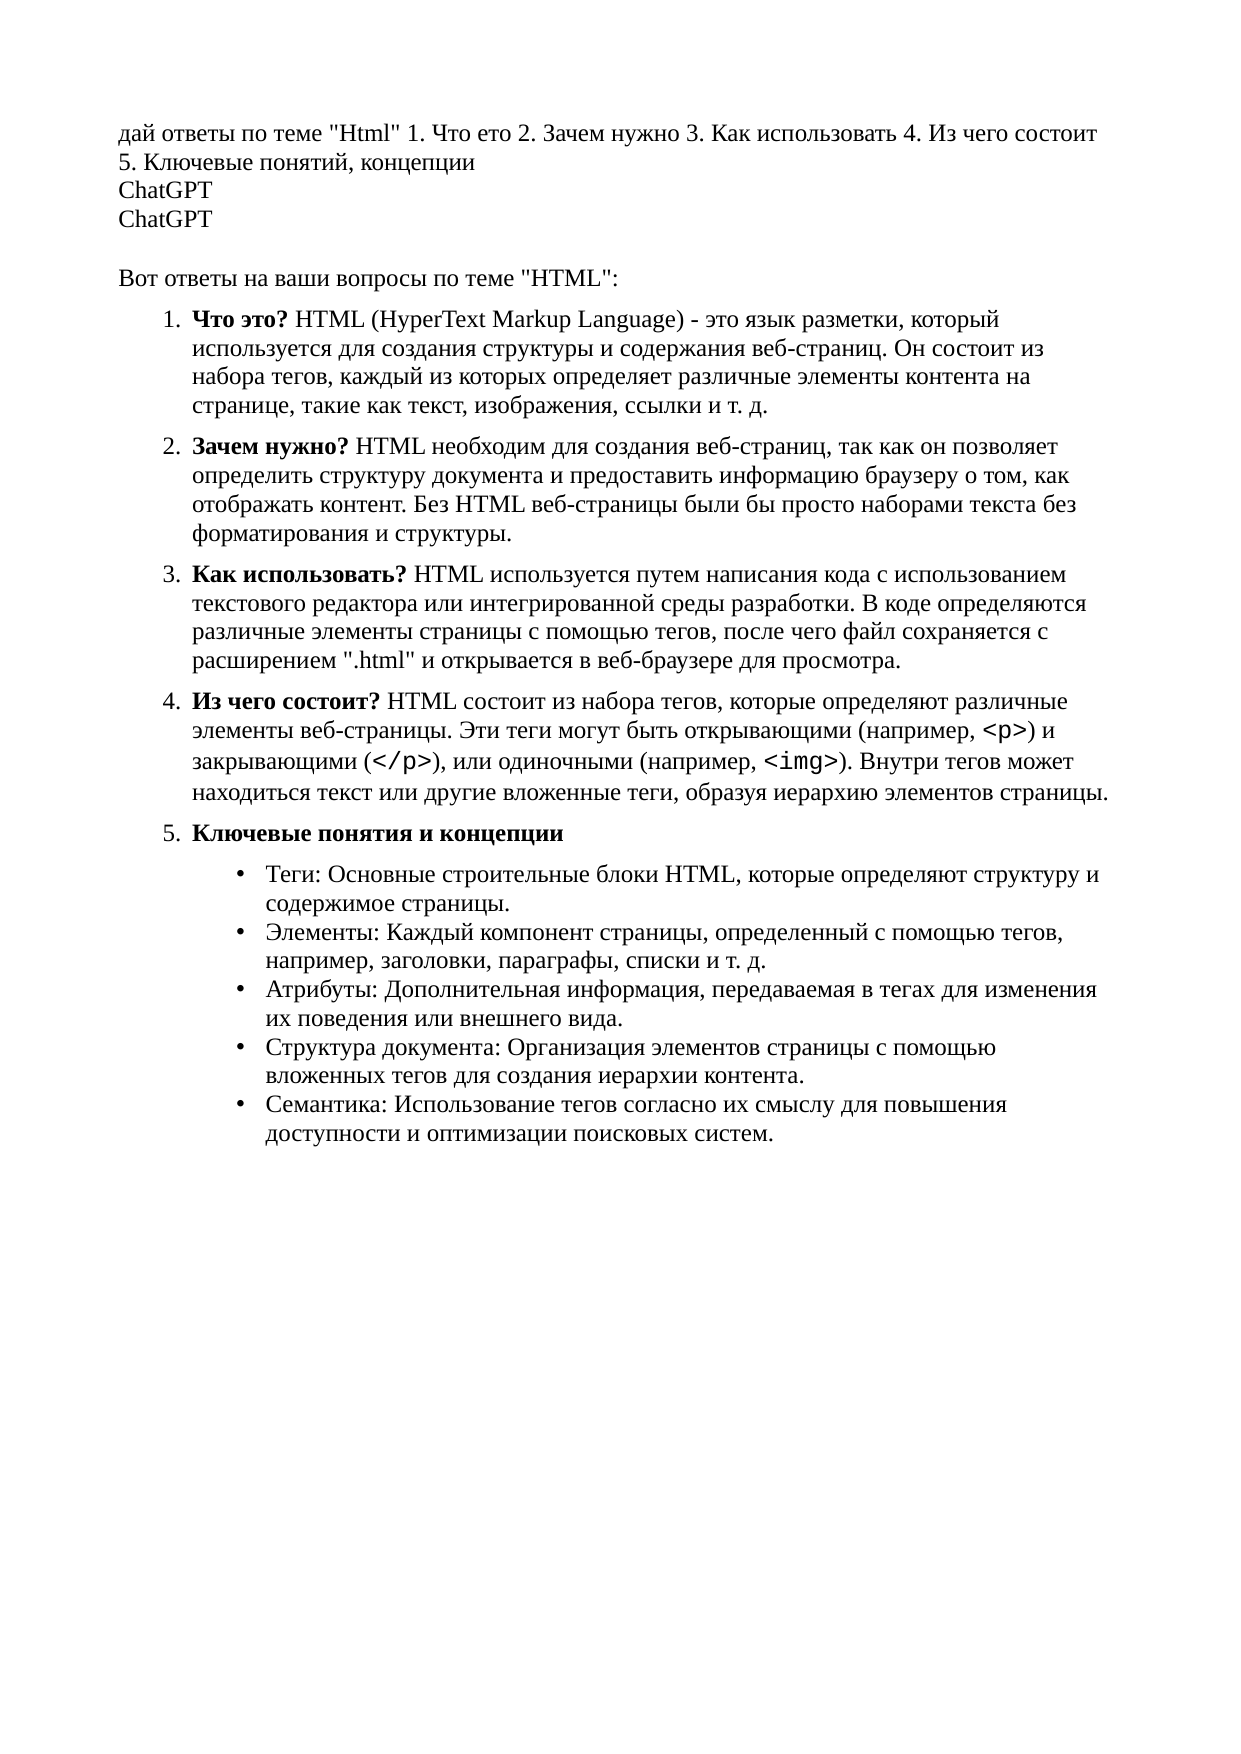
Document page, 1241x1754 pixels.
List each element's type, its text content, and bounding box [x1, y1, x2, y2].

list Ключевые понятия и концепции [162, 818, 1122, 847]
list Из чего состоит? HTML состоит из набора тегов, которые определяют различные элементы веб-страницы. Эти теги могут быть открывающими (например, <p>) и закрывающими (</p>), или одиночными (например, <img>). Внутри тегов может находиться текст или другие вложенные теги, образуя иерархию элементов страницы. [162, 686, 1122, 806]
list Семантика: Использование тегов согласно их смыслу для повышения доступности и оптимизации поисковых систем. [236, 1089, 1122, 1147]
text ChatGPT [118, 176, 1122, 204]
list Структура документа: Организация элементов страницы с помощью вложенных тегов для создания иерархии контента. [236, 1032, 1122, 1089]
list Атрибуты: Дополнительная информация, передаваемая в тегах для изменения их поведения или внешнего вида. [236, 974, 1122, 1032]
list Как использовать? HTML используется путем написания кода с использованием текстового редактора или интегрированной среды разработки. В коде определяются различные элементы страницы с помощью тегов, после чего файл сохраняется с расширением ".html" и открывается в веб-браузере для просмотра. [162, 559, 1122, 674]
list Что это? HTML (HyperText Markup Language) - это язык разметки, который используется для создания структуры и содержания веб-страниц. Он состоит из набора тегов, каждый из которых определяет различные элементы контента на странице, такие как текст, изображения, ссылки и т. д. [162, 304, 1122, 419]
list Теги: Основные строительные блоки HTML, которые определяют структуру и содержимое страницы. [236, 859, 1122, 917]
list Элементы: Каждый компонент страницы, определенный с помощью тегов, например, заголовки, параграфы, списки и т. д. [236, 917, 1122, 974]
text ChatGPT [118, 204, 1122, 233]
text Вот ответы на ваши вопросы по теме "HTML": [118, 263, 1122, 291]
list Зачем нужно? HTML необходим для создания веб-страниц, так как он позволяет определить структуру документа и предоставить информацию браузеру о том, как отображать контент. Без HTML веб-страницы были бы просто наборами текста без форматирования и структуры. [162, 431, 1122, 546]
text дай ответы по теме "Html" 1. Что ето 2. Зачем нужно 3. Как использовать 4. Из чего состоит 5. Ключевые понятий, концепции [118, 118, 1122, 176]
